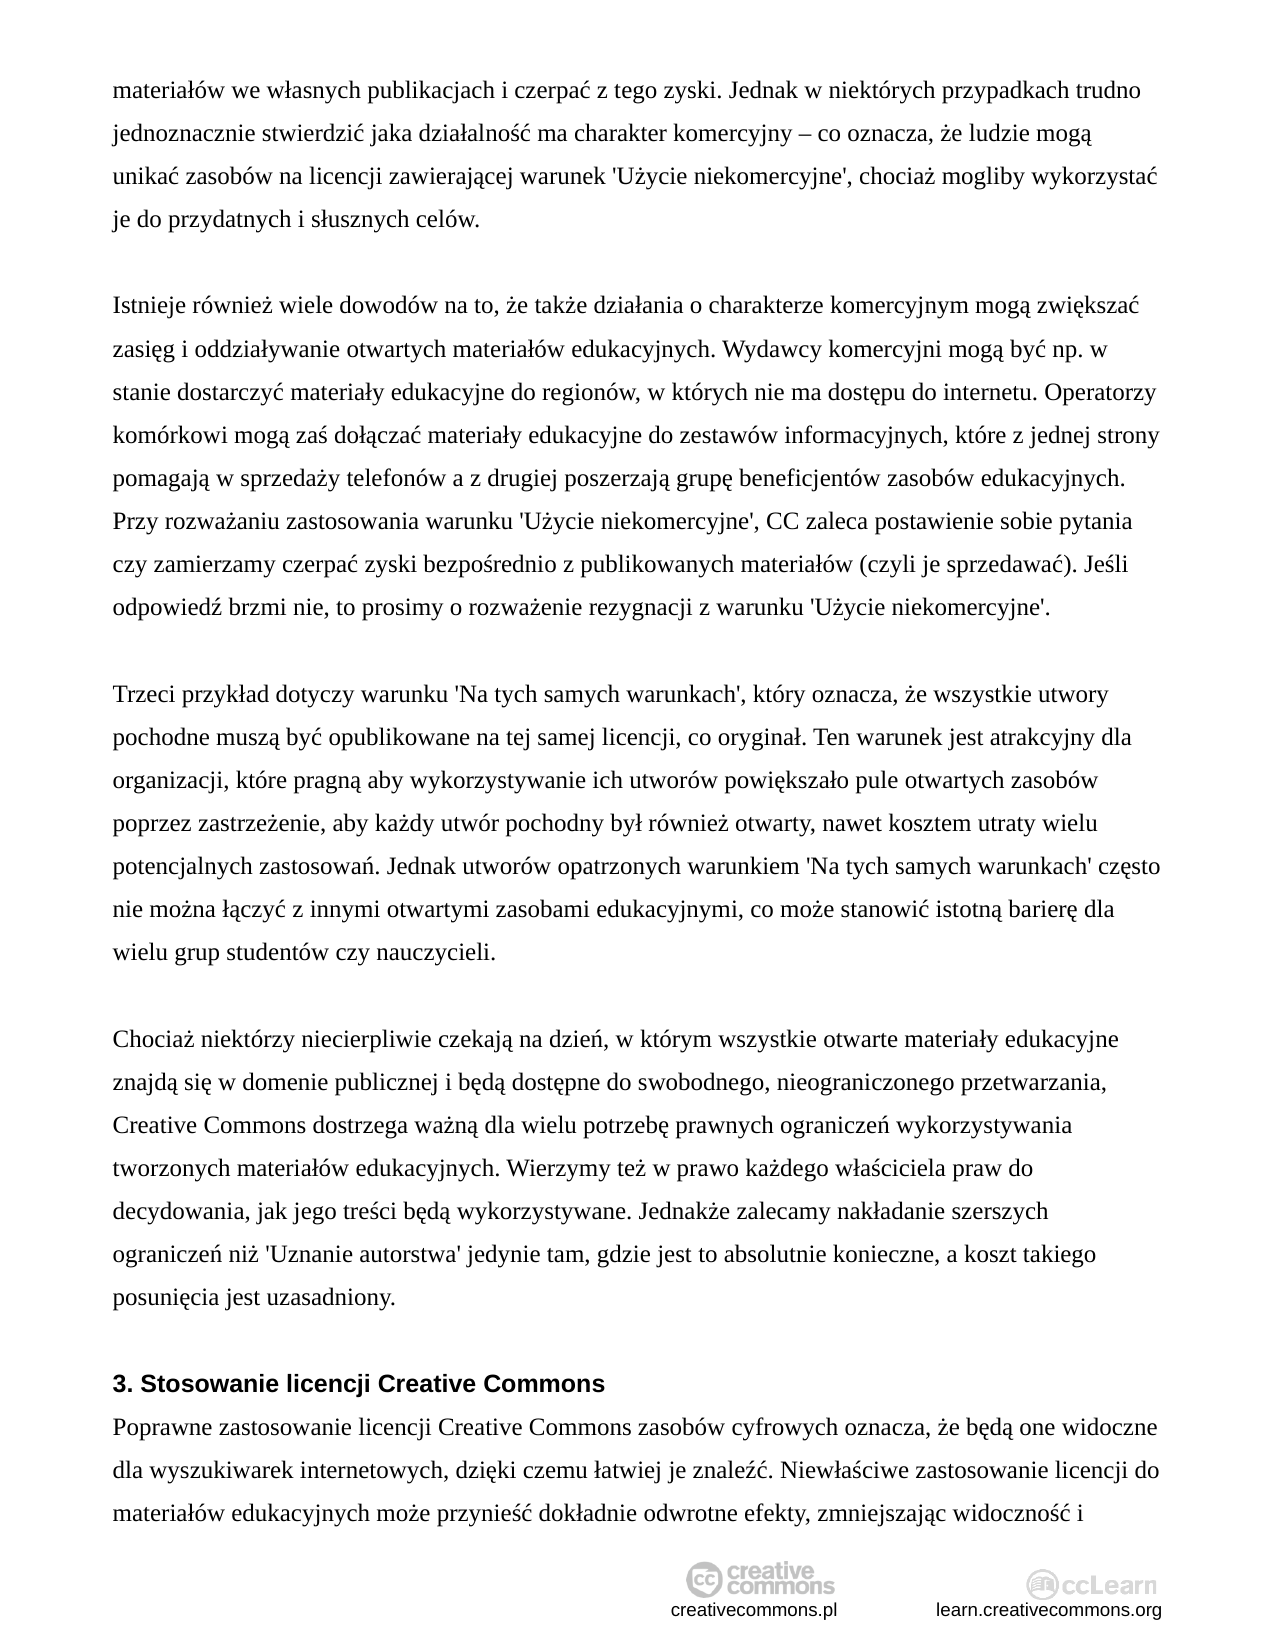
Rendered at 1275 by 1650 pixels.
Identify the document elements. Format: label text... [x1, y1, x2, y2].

text Trzeci przykład dotyczy warunku 'Na tych samych warunkach', który oznacza, że wszystkie utwory pochodne muszą być opublikowane na tej samej licencji, co oryginał. Ten warunek jest atrakcyjny dla organizacji, które pragną aby wykorzystywanie ich utworów powiększało pule otwartych zasobów poprzez zastrzeżenie, aby każdy utwór pochodny był również otwarty, nawet kosztem utraty wielu potencjalnych zastosowań. Jednak utworów opatrzonych warunkiem 'Na tych samych warunkach' często nie można łączyć z innymi otwartymi zasobami edukacyjnymi, co może stanowić istotną barierę dla wielu grup studentów czy nauczycieli. [112, 679, 1162, 966]
text Istnieje również wiele dowodów na to, że także działania o charakterze komercyjnym mogą zwiększać zasięg i oddziaływanie otwartych materiałów edukacyjnych. Wydawcy komercyjni mogą być np. w stanie dostarczyć materiały edukacyjne do regionów, w których nie ma dostępu do internetu. Operatorzy komórkowi mogą zaś dołączać materiały edukacyjne do zestawów informacyjnych, które z jednej strony pomagają w sprzedaży telefonów a z drugiej poszerzają grupę beneficjentów zasobów edukacyjnych. Przy rozważaniu zastosowania warunku 'Użycie niekomercyjne', CC zaleca postawienie sobie pytania czy zamierzamy czerpać zyski bezpośrednio z publikowanych materiałów (czyli je sprzedawać). Jeśli odpowiedź brzmi nie, to prosimy o rozważenie rezygnacji z warunku 'Użycie niekomercyjne'. [112, 291, 1162, 621]
text Chociaż niektórzy niecierpliwie czekają na dzień, w którym wszystkie otwarte materiały edukacyjne znajdą się w domenie publicznej i będą dostępne do swobodnego, nieograniczonego przetwarzania, Creative Commons dostrzega ważną dla wielu potrzebę prawnych ograniczeń wykorzystywania tworzonych materiałów edukacyjnych. Wierzymy też w prawo każdego właściciela praw do decydowania, jak jego treści będą wykorzystywane. Jednakże zalecamy nakładanie szerszych ograniczeń niż 'Uznanie autorstwa' jedynie tam, gdzie jest to absolutnie konieczne, a koszt takiego posunięcia jest uzasadniony. [112, 1024, 1162, 1311]
text Poprawne zastosowanie licencji Creative Commons zasobów cyfrowych oznacza, że będą one widoczne dla wyszukiwarek internetowych, dzięki czemu łatwiej je znaleźć. Niewłaściwe zastosowanie licencji do materiałów edukacyjnych może przynieść dokładnie odwrotne efekty, zmniejszając widoczność i [112, 1412, 1162, 1527]
text materiałów we własnych publikacjach i czerpać z tego zyski. Jednak w niektórych przypadkach trudno jednoznacznie stwierdzić jaka działalność ma charakter komercyjny – co oznacza, że ludzie mogą unikać zasobów na licencji zawierającej warunek 'Użycie niekomercyjne', chociaż mogliby wykorzystać je do przydatnych i słusznych celów. [112, 75, 1162, 233]
list 3. Stosowanie licencji Creative Commons [112, 1369, 1162, 1397]
